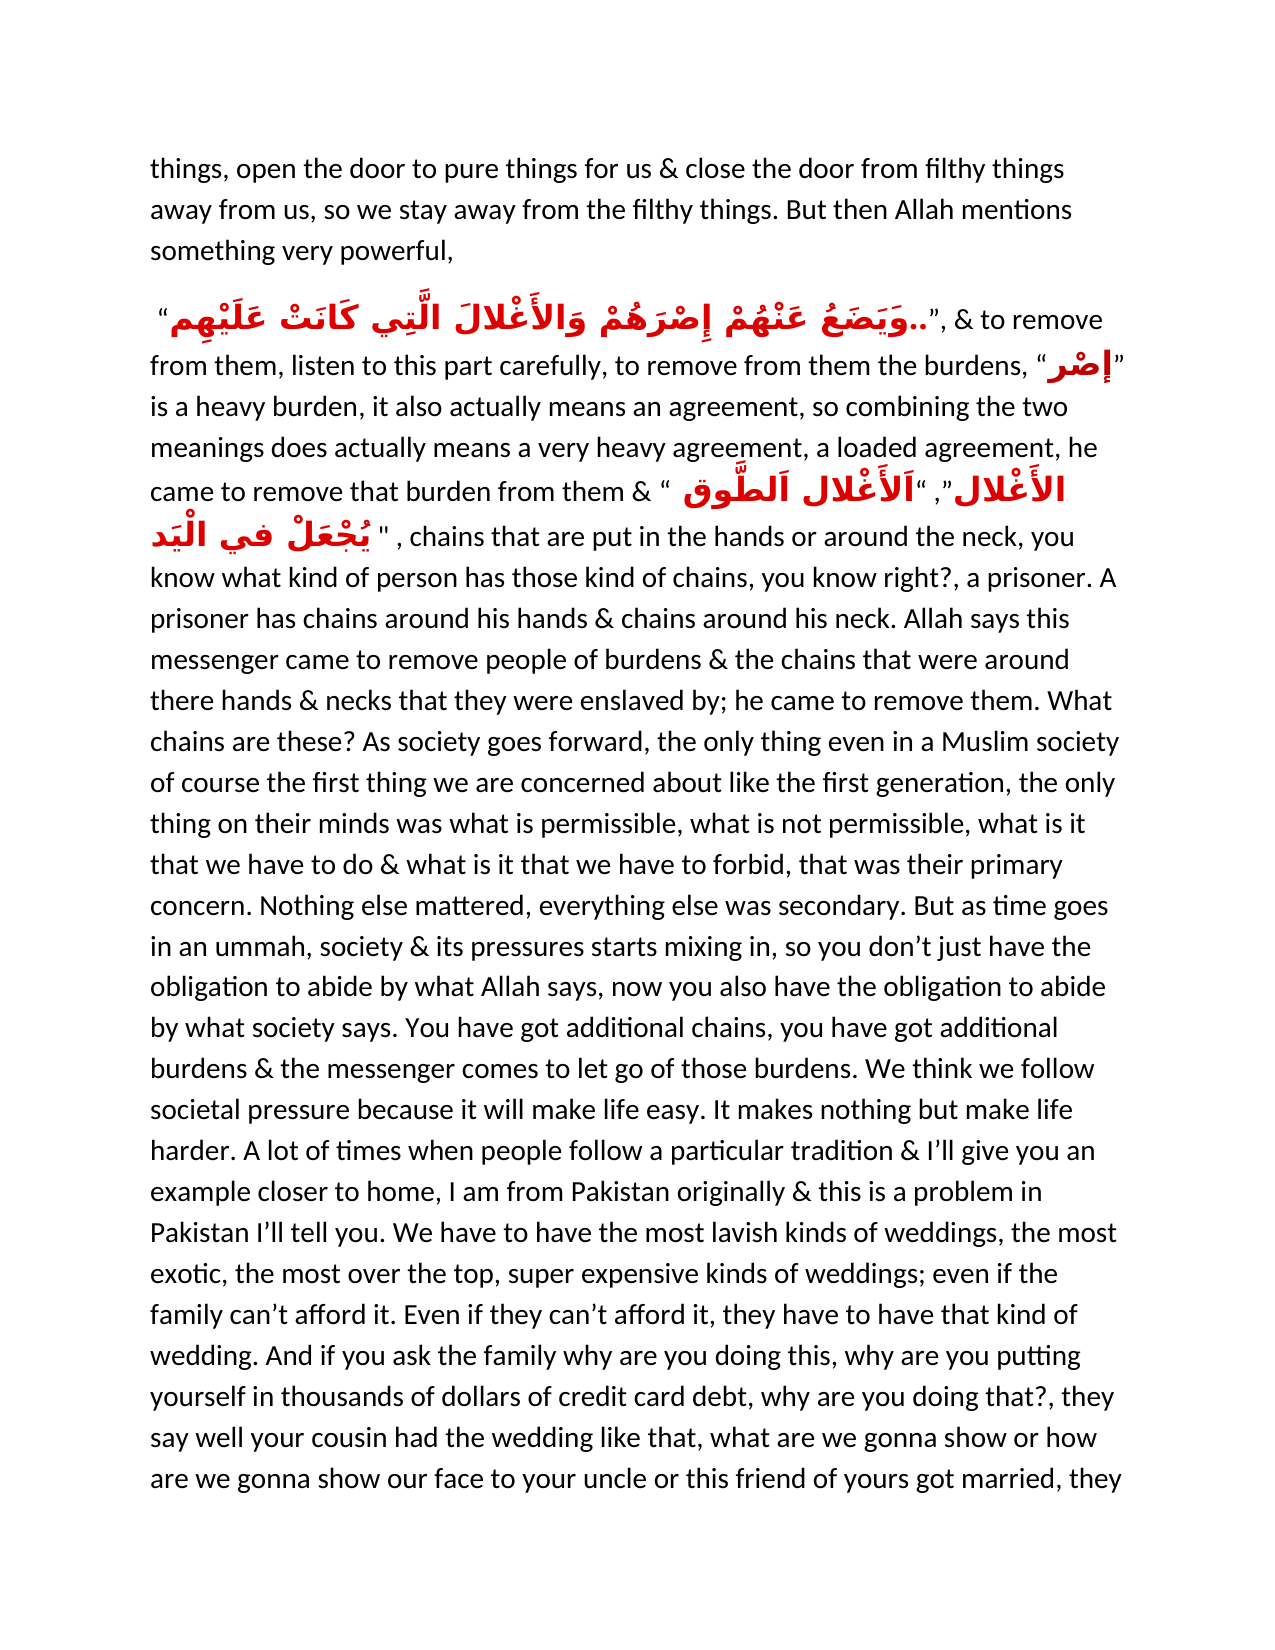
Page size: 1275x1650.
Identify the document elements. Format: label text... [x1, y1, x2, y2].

text “وَيَضَعُ عَنْهُمْ إِصْرَهُمْ وَالأَغْلالَ الَّتِي كَانَتْ عَلَيْهِم..”, & to remove from them, listen to this part carefully, to remove from them the burdens, “إصْر” is a heavy burden, it also actually means an agreement, so combining the two meanings does actually means a very heavy agreement, a loaded agreement, he came to remove that burden from them & “الأَغْلال”, “اَلأَغْلال اَلطَّوق يُجْعَلْ في الْيَد " , chains that are put in the hands or around the neck, you know what kind of person has those kind of chains, you know right?, a prisoner. A prisoner has chains around his hands & chains around his neck. Allah says this messenger came to remove people of burdens & the chains that were around there hands & necks that they were enslaved by; he came to remove them. What chains are these? As society goes forward, the only thing even in a Muslim society of course the first thing we are concerned about like the first generation, the only thing on their minds was what is permissible, what is not permissible, what is it that we have to do & what is it that we have to forbid, that was their primary concern. Nothing else mattered, everything else was secondary. But as time goes in an ummah, society & its pressures starts mixing in, so you don’t just have the obligation to abide by what Allah says, now you also have the obligation to abide by what society says. You have got additional chains, you have got additional burdens & the messenger comes to let go of those burdens. We think we follow societal pressure because it will make life easy. It makes nothing but make life harder. A lot of times when people follow a particular tradition & I’ll give you an example closer to home, I am from Pakistan originally & this is a problem in Pakistan I’ll tell you. We have to have the most lavish kinds of weddings, the most exotic, the most over the top, super expensive kinds of weddings; even if the family can’t afford it. Even if they can’t afford it, they have to have that kind of wedding. And if you ask the family why are you doing this, why are you putting yourself in thousands of dollars of credit card debt, why are you doing that?, they say well your cousin had the wedding like that, what are we gonna show or how are we gonna show our face to your uncle or this friend of yours got married, they had a big wedding, how are we gonna just have a nikah at the masjid, what you are crazy? We have to show our face in society. It’s not because the deen says you should go over the top, it’s what? Society. And so they’ll put themselves in all kinds of financial trouble & imagine a young man & woman who are just getting married & it will be lucky if they are young because if they are from the countries that we come from, they’ll not let them get married until they are like 30 or something, but if they are young & they get married, they are just starting out & they start there life with debt. They start there married life with this huge burden on them because this insane party that no one remembers three days later, for nothing else, just to fulfill the societal urge, this pressure that somebody felt. No other reason. What are people gonna say,in urdu they say “log kya kahaingay”, right? What are people gonna say if we don’t do this. So much concern about what people might say & it leads you into your deeper troubles for yourself, on the other hand Allah says : [150, 294, 1125, 1495]
